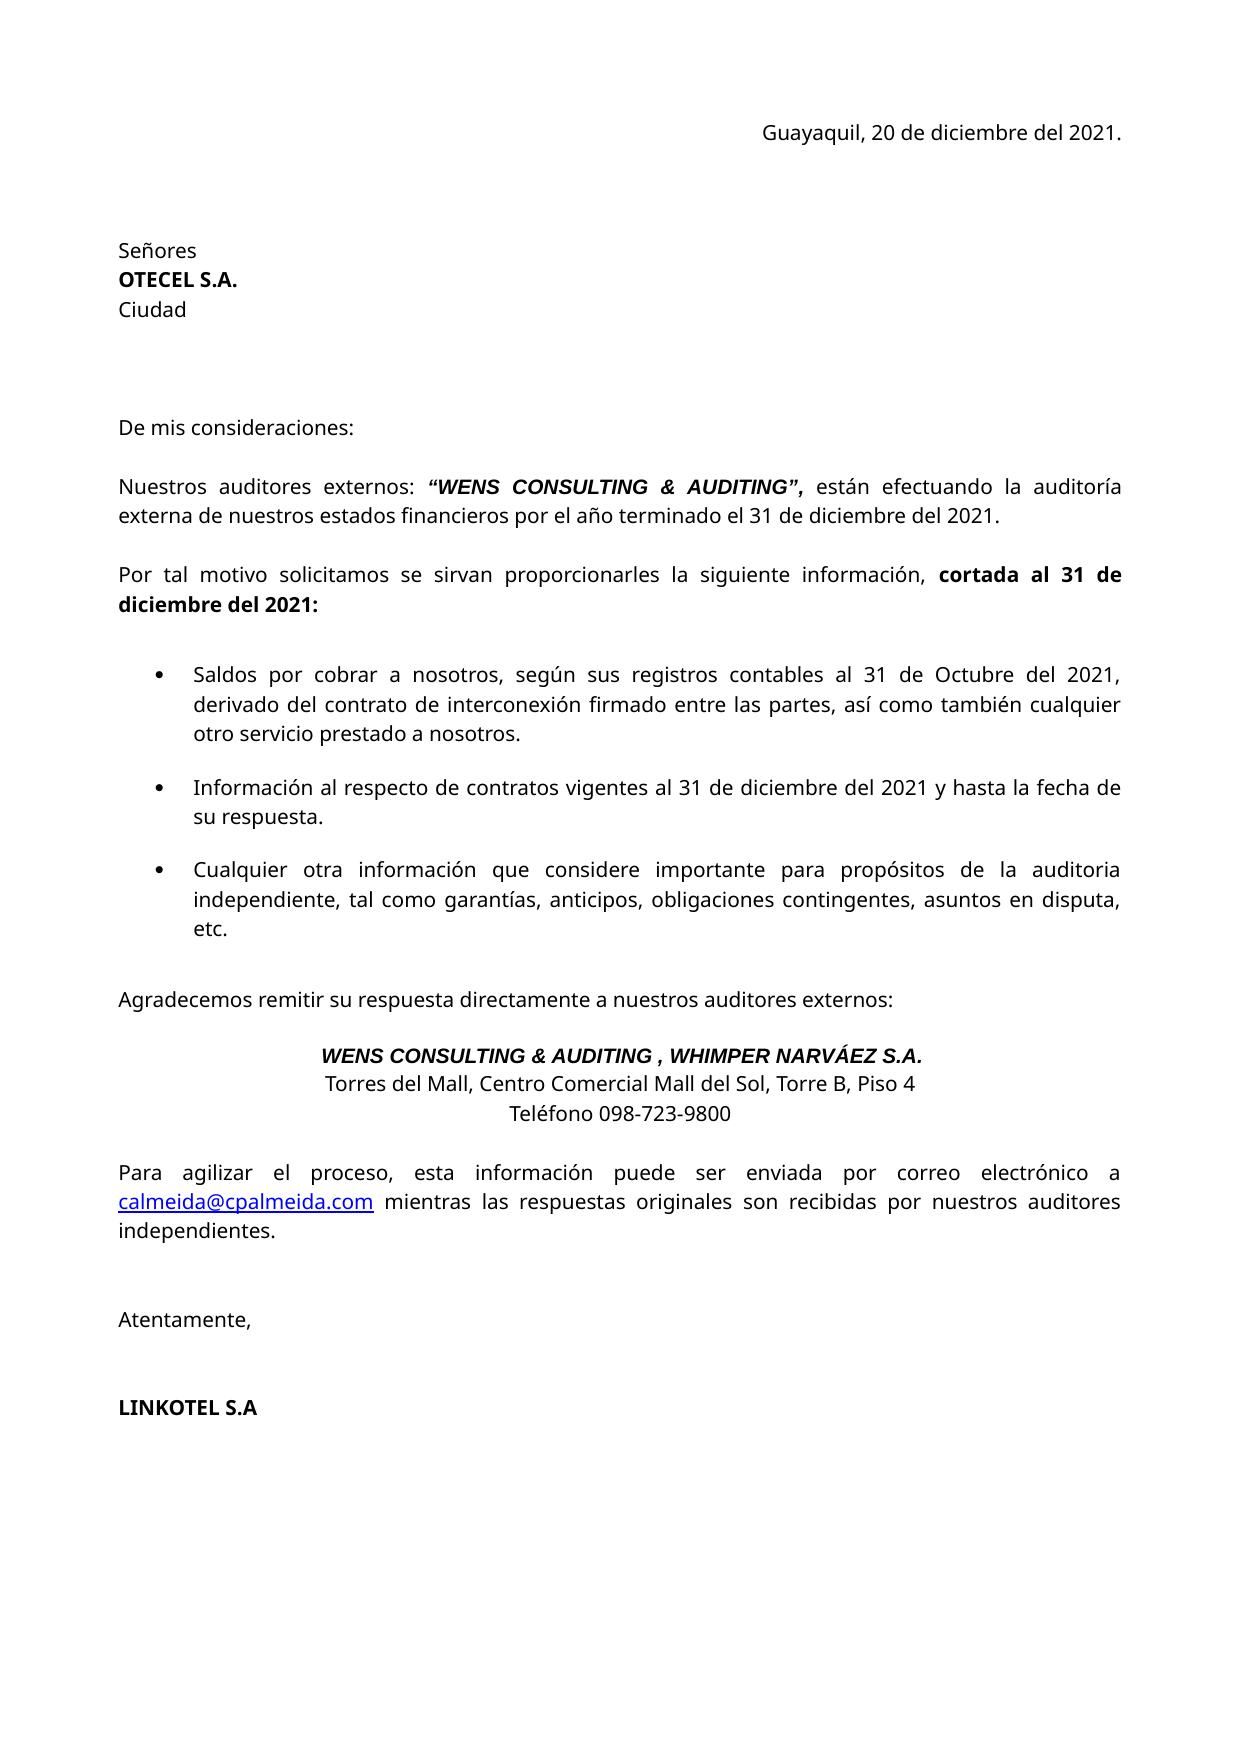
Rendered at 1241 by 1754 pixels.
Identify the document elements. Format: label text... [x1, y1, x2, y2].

text Nuestros auditores externos: “WENS CONSULTING & AUDITING”, están efectuando la auditoría externa de nuestros estados financieros por el año terminado el 31 de diciembre del 2021. [118, 472, 1122, 530]
text Para agilizar el proceso, esta información puede ser enviada por correo electrónico a calmeida@cpalmeida.com mientras las respuestas originales son recibidas por nuestros auditores independientes. [118, 1158, 1122, 1245]
text LINKOTEL S.A [118, 1393, 1122, 1422]
text Señores [118, 236, 1122, 264]
list Saldos por cobrar a nosotros, según sus registros contables al 31 de Octubre del 2021, derivado del contrato de interconexión firmado entre las partes, así como también cualquier otro servicio prestado a nosotros. [156, 661, 1122, 748]
text WENS CONSULTING & AUDITING , WHIMPER NARVÁEZ S.A. [118, 1044, 1122, 1068]
text Teléfono 098-723-9800 [118, 1099, 1122, 1127]
text Torres del Mall, Centro Comercial Mall del Sol, Torre B, Piso 4 [118, 1069, 1122, 1098]
text Atentamente, [118, 1305, 1122, 1333]
text Por tal motivo solicitamos se sirvan proporcionarles la siguiente información, cortada al 31 de diciembre del 2021: [118, 560, 1122, 618]
list Cualquier otra información que considere importante para propósitos de la auditoria independiente, tal como garantías, anticipos, obligaciones contingentes, asuntos en disputa, etc. [156, 856, 1122, 943]
text Agradecemos remitir su respuesta directamente a nuestros auditores externos: [118, 985, 1122, 1014]
text Ciudad [118, 295, 1122, 323]
list Información al respecto de contratos vigentes al 31 de diciembre del 2021 y hasta la fecha de su respuesta. [156, 773, 1122, 831]
text Guayaquil, 20 de diciembre del 2021. [153, 118, 1122, 147]
text OTECEL S.A. [118, 266, 1122, 294]
text De mis consideraciones: [118, 413, 1122, 441]
